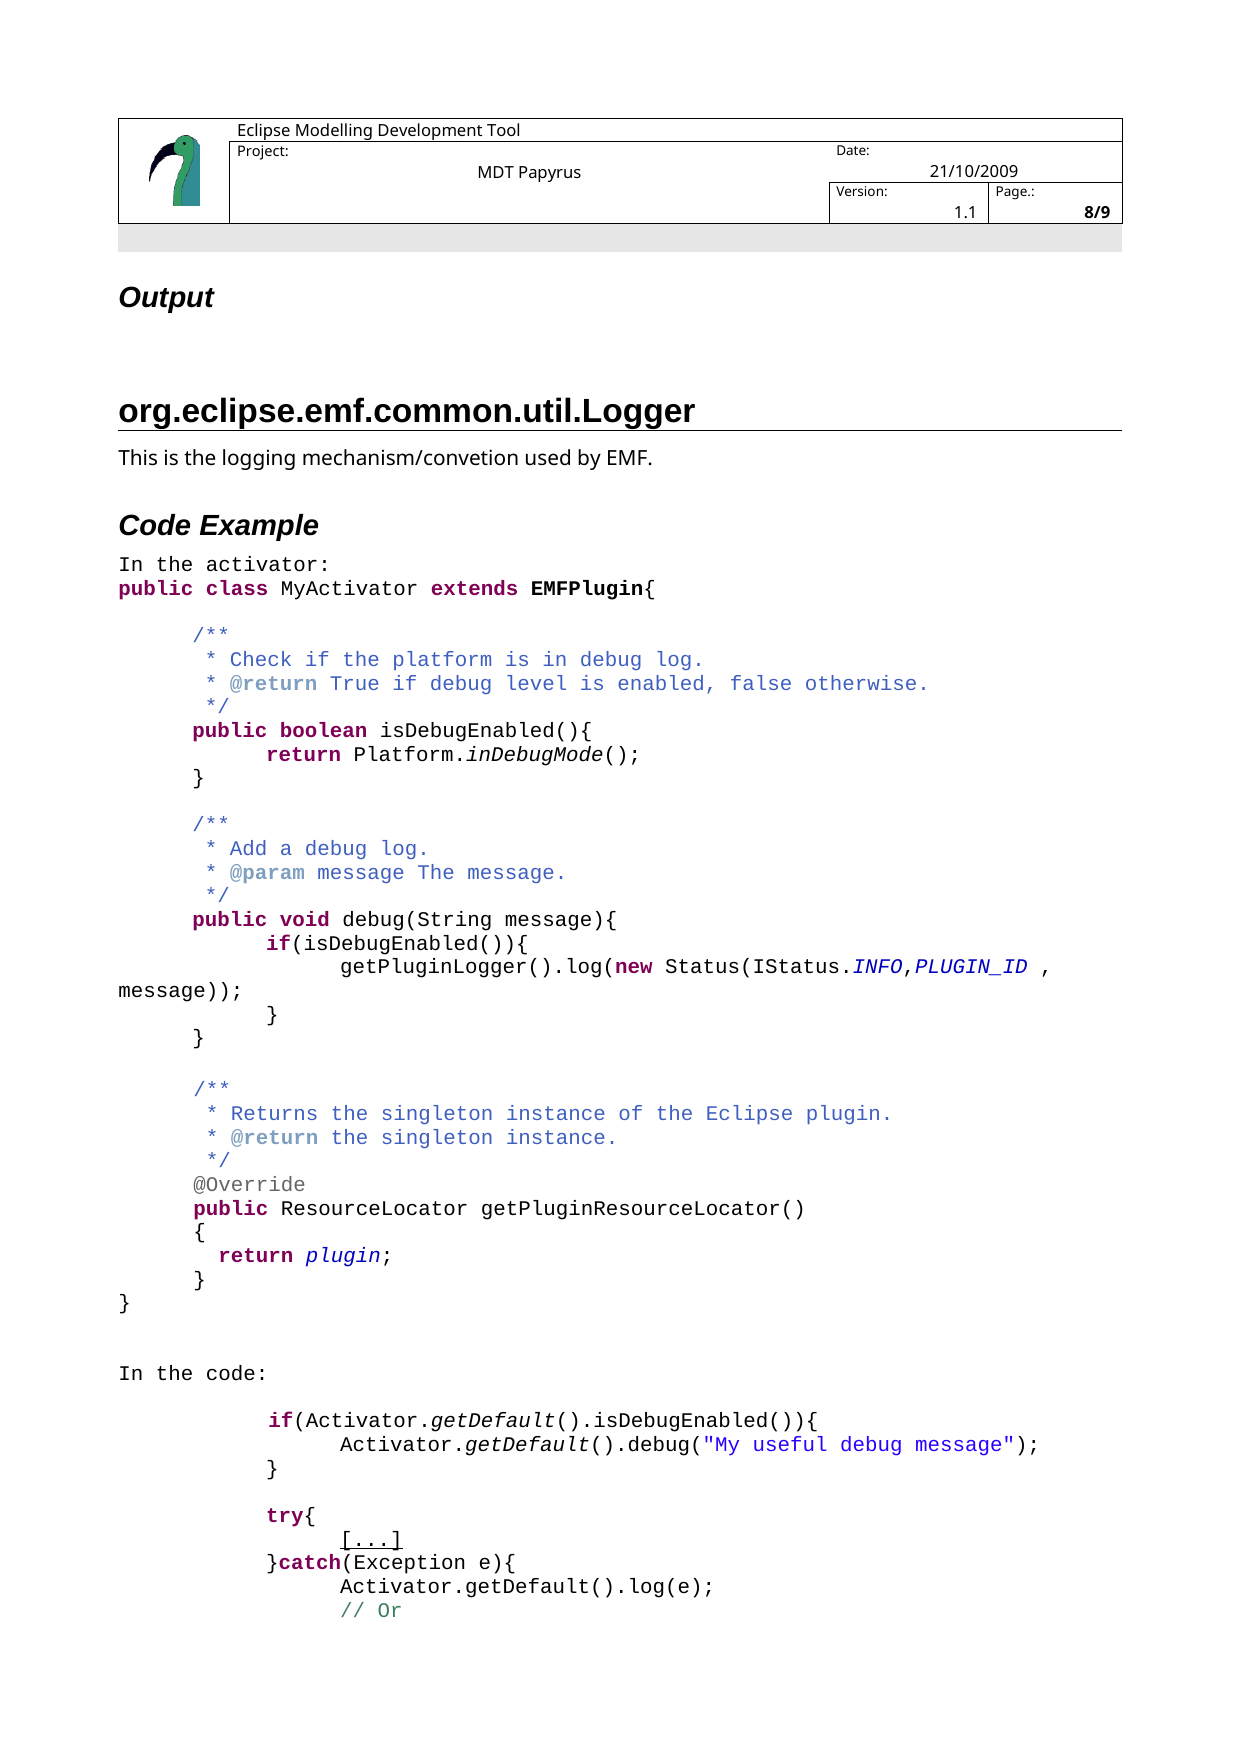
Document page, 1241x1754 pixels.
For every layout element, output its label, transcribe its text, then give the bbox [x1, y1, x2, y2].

text * @return the singleton instance. [118, 1127, 1122, 1150]
text In the code: [118, 1363, 1122, 1387]
text * Check if the platform is in debug log. [118, 649, 1122, 673]
text Activator.getDefault().log(e); [118, 1576, 1122, 1599]
text /** [118, 1079, 1122, 1103]
text getPluginLogger().log(new Status(IStatus.INFO,PLUGIN_ID , message)); [118, 956, 1122, 1004]
text return plugin; [118, 1245, 1122, 1268]
text [...] [118, 1529, 1122, 1552]
text /** [118, 625, 1122, 649]
text public class MyActivator extends EMFPlugin{ [118, 578, 1122, 602]
text This is the logging mechanism/convetion used by EMF. [118, 443, 1122, 472]
text public void debug(String message){ [118, 909, 1122, 933]
text /** [118, 814, 1122, 838]
text // Or [118, 1599, 1122, 1623]
subtitle org.eclipse.emf.common.util.Logger [118, 392, 1122, 430]
subtitle Code Example [118, 509, 1122, 542]
text Activator.getDefault().debug("My useful debug message"); [118, 1434, 1122, 1458]
text }catch(Exception e){ [118, 1552, 1122, 1576]
text } [118, 1268, 1122, 1292]
text } [118, 1004, 1122, 1027]
text if(Activator.getDefault().isDebugEnabled()){ [118, 1410, 1122, 1434]
text if(isDebugEnabled()){ [118, 933, 1122, 956]
text public ResourceLocator getPluginResourceLocator() [118, 1198, 1122, 1221]
text return Platform.inDebugMode(); [118, 743, 1122, 767]
text } [118, 767, 1122, 791]
text } [118, 1292, 1122, 1316]
text } [118, 1027, 1122, 1051]
text */ [118, 696, 1122, 720]
text In the activator: [118, 554, 1122, 578]
text public boolean isDebugEnabled(){ [118, 720, 1122, 743]
text * @param message The message. [118, 862, 1122, 885]
text */ [118, 885, 1122, 909]
text try{ [118, 1505, 1122, 1529]
text @Override [118, 1174, 1122, 1198]
subtitle Output [118, 281, 1122, 314]
text * @return True if debug level is enabled, false otherwise. [118, 673, 1122, 696]
text } [118, 1458, 1122, 1481]
text { [118, 1221, 1122, 1245]
picture [147, 133, 201, 209]
text */ [118, 1150, 1122, 1174]
text * Add a debug log. [118, 838, 1122, 862]
text * Returns the singleton instance of the Eclipse plugin. [118, 1103, 1122, 1127]
